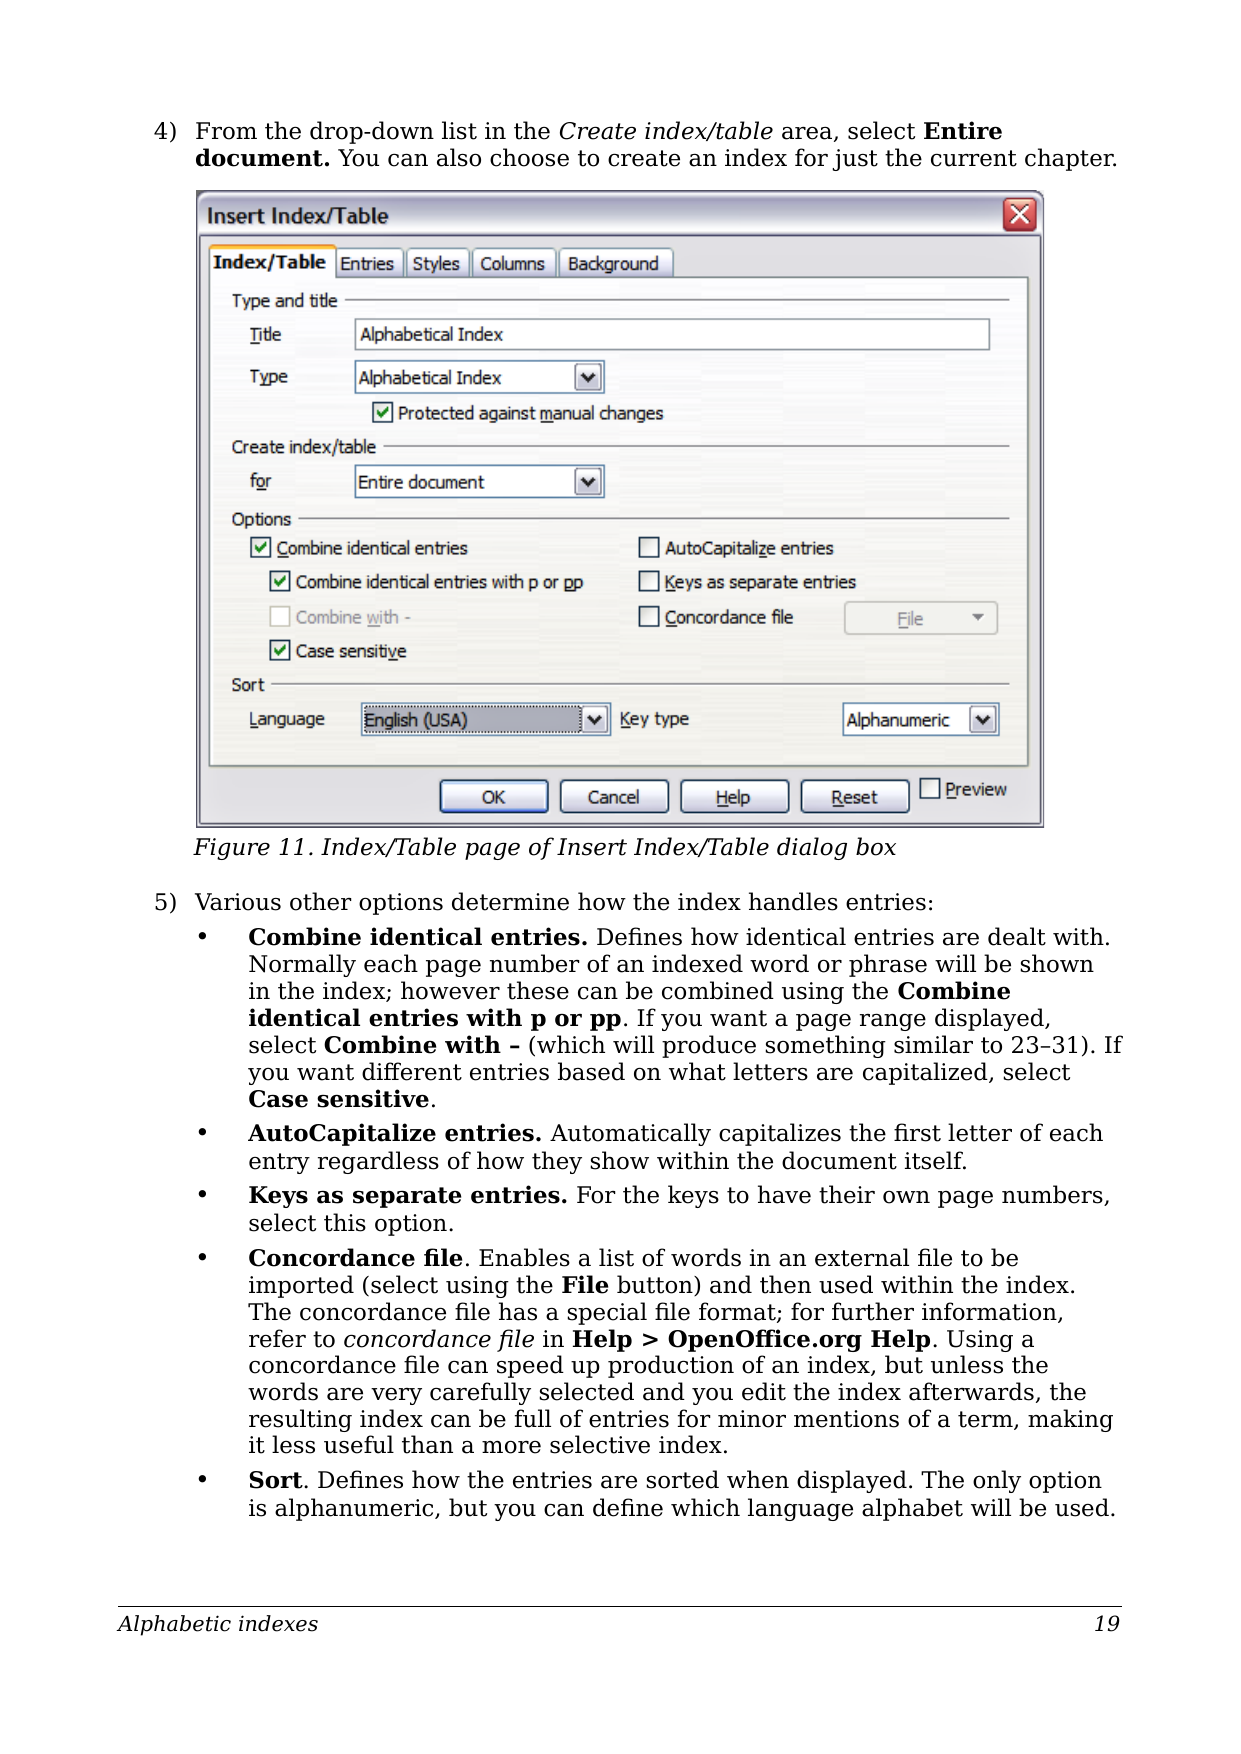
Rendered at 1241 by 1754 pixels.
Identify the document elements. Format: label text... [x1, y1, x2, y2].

text Figure 11. Index/Table page of Insert Index/Table dialog box [193, 834, 1047, 861]
list From the drop-down list in the Create index/table area, select Entire document. You can also choose to create an index for just the current chapter. [177, 118, 1122, 172]
list Various other options determine how the index handles entries: [177, 889, 1122, 916]
list Sort. Defines how the entries are sorted when displayed. The only option is alphanumeric, but you can define which language alphabet will be used. [195, 1466, 1122, 1521]
list Keys as separate entries. For the keys to have their own page numbers, select this option. [195, 1181, 1122, 1237]
list AutoCapitalize entries. Automatically capitalizes the first letter of each entry regardless of how they show within the document itself. [195, 1119, 1122, 1174]
picture [196, 190, 1045, 828]
list Concordance file. Enables a list of words in an external file to be imported (select using the File button) and then used within the index. The concordance file has a special file format; for further information, refer to concordance file in Help > OpenOffice.org Help. Using a concordance file can speed up production of an index, but unless the words are very carefully selected and you edit the index afterwards, the resulting index can be full of entries for minor mentions of a term, making it less useful than a more selective index. [195, 1243, 1122, 1459]
list Combine identical entries. Defines how identical entries are dealt with. Normally each page number of an indexed word or phrase will be shown in the index; however these can be combined using the Combine identical entries with p or pp. If you want a page range displayed, select Combine with – (which will produce something similar to 23–31). If you want different entries based on what letters are capitalized, select Case sensitive. [195, 922, 1122, 1112]
